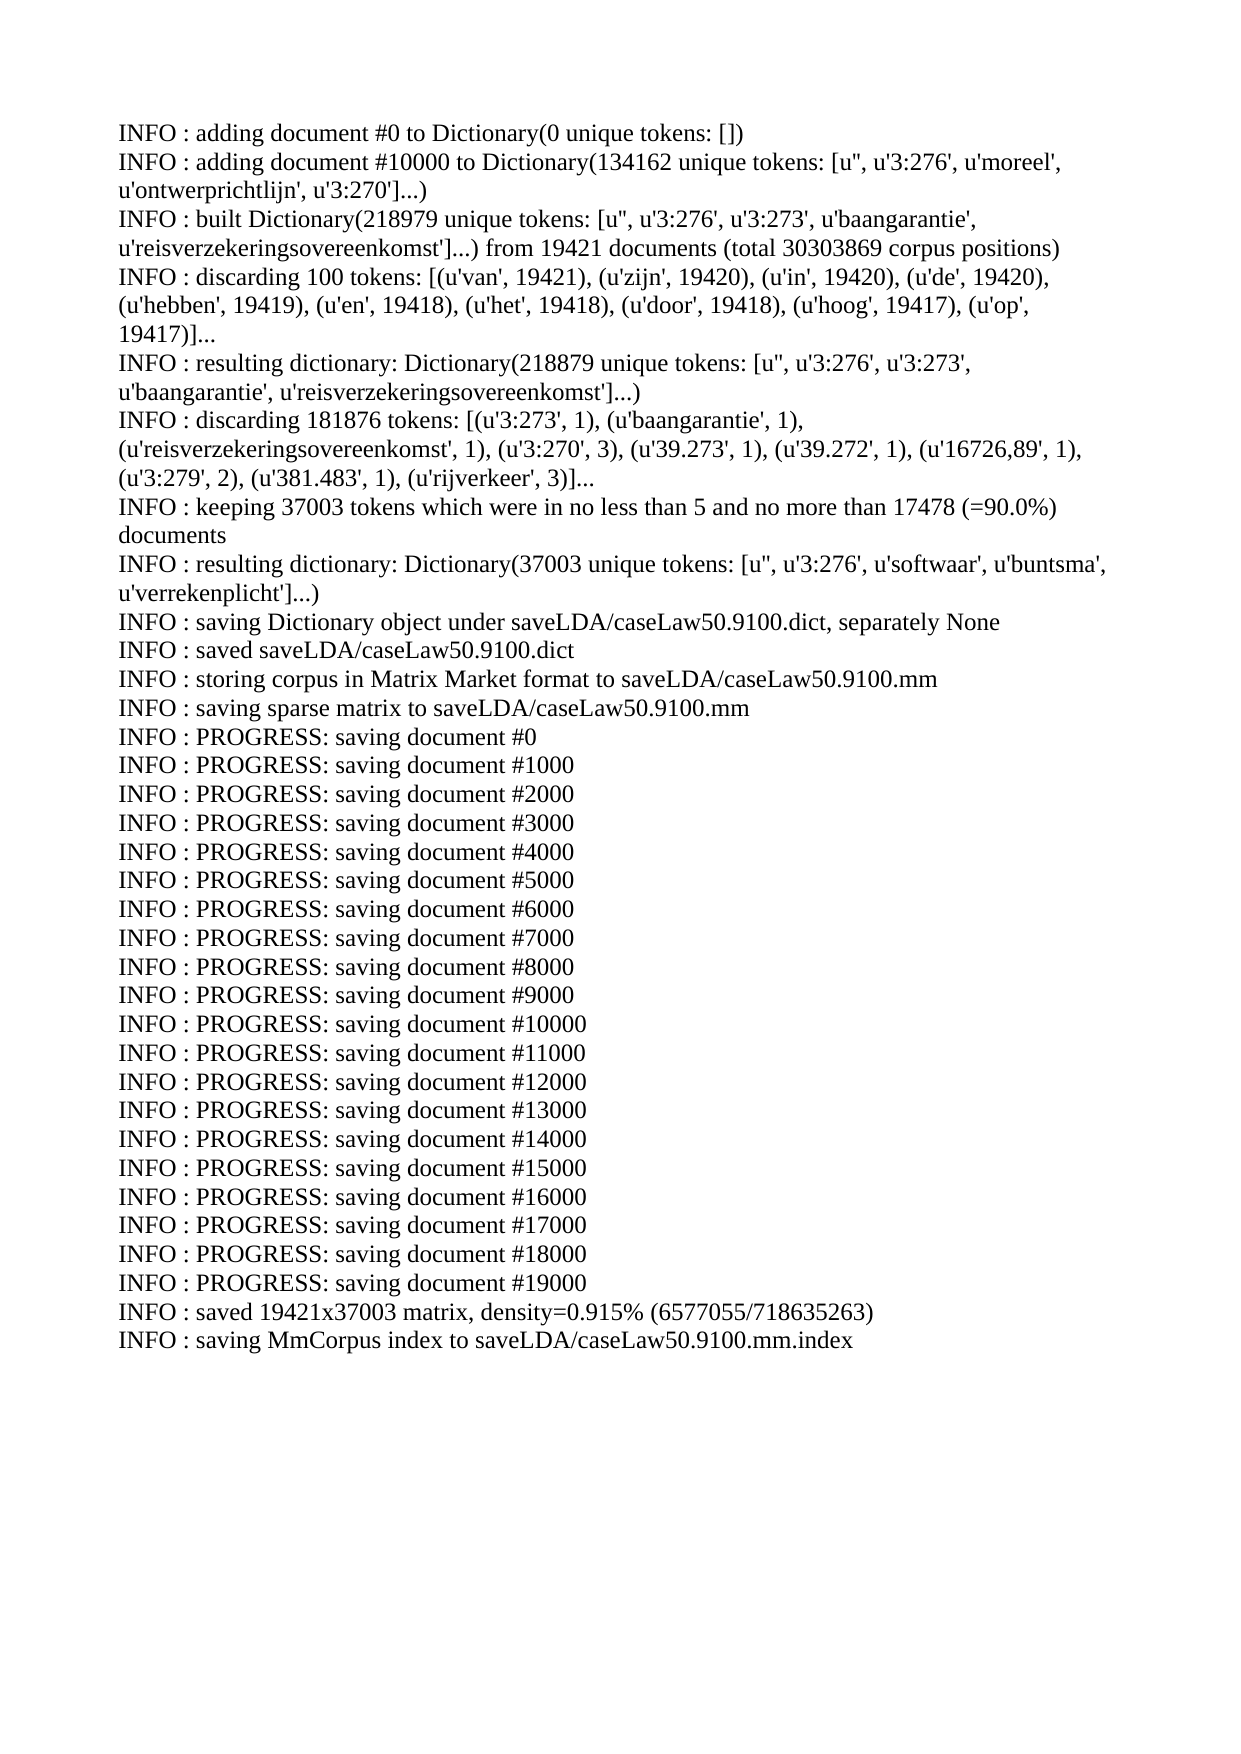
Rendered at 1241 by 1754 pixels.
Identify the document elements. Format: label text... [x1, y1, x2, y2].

text INFO : PROGRESS: saving document #11000 [118, 1038, 1122, 1067]
text INFO : discarding 100 tokens: [(u'van', 19421), (u'zijn', 19420), (u'in', 19420), (u'de', 19420), (u'hebben', 19419), (u'en', 19418), (u'het', 19418), (u'door', 19418), (u'hoog', 19417), (u'op', 19417)]... [118, 262, 1122, 348]
text INFO : PROGRESS: saving document #0 [118, 722, 1122, 751]
text INFO : PROGRESS: saving document #3000 [118, 808, 1122, 837]
text INFO : PROGRESS: saving document #6000 [118, 894, 1122, 923]
text INFO : resulting dictionary: Dictionary(218879 unique tokens: [u'', u'3:276', u'3:273', u'baangarantie', u'reisverzekeringsovereenkomst']...) [118, 348, 1122, 406]
text INFO : PROGRESS: saving document #14000 [118, 1124, 1122, 1153]
text INFO : PROGRESS: saving document #4000 [118, 837, 1122, 866]
text INFO : PROGRESS: saving document #12000 [118, 1067, 1122, 1096]
text INFO : saved saveLDA/caseLaw50.9100.dict [118, 636, 1122, 664]
text INFO : adding document #0 to Dictionary(0 unique tokens: []) [118, 118, 1122, 147]
text INFO : PROGRESS: saving document #13000 [118, 1096, 1122, 1124]
text INFO : PROGRESS: saving document #16000 [118, 1182, 1122, 1211]
text INFO : saving sparse matrix to saveLDA/caseLaw50.9100.mm [118, 693, 1122, 722]
text INFO : PROGRESS: saving document #8000 [118, 952, 1122, 981]
text INFO : keeping 37003 tokens which were in no less than 5 and no more than 17478 (=90.0%) documents [118, 492, 1122, 549]
text INFO : PROGRESS: saving document #19000 [118, 1268, 1122, 1297]
text INFO : PROGRESS: saving document #10000 [118, 1009, 1122, 1038]
text INFO : built Dictionary(218979 unique tokens: [u'', u'3:276', u'3:273', u'baangarantie', u'reisverzekeringsovereenkomst']...) from 19421 documents (total 30303869 corpus positions) [118, 204, 1122, 262]
text INFO : PROGRESS: saving document #1000 [118, 751, 1122, 779]
text INFO : PROGRESS: saving document #2000 [118, 779, 1122, 808]
text INFO : PROGRESS: saving document #18000 [118, 1239, 1122, 1268]
text INFO : resulting dictionary: Dictionary(37003 unique tokens: [u'', u'3:276', u'softwaar', u'buntsma', u'verrekenplicht']...) [118, 549, 1122, 607]
text INFO : storing corpus in Matrix Market format to saveLDA/caseLaw50.9100.mm [118, 664, 1122, 693]
text INFO : PROGRESS: saving document #5000 [118, 866, 1122, 894]
text INFO : saving MmCorpus index to saveLDA/caseLaw50.9100.mm.index [118, 1326, 1122, 1354]
text INFO : PROGRESS: saving document #7000 [118, 923, 1122, 952]
text INFO : PROGRESS: saving document #9000 [118, 981, 1122, 1009]
text INFO : adding document #10000 to Dictionary(134162 unique tokens: [u'', u'3:276', u'moreel', u'ontwerprichtlijn', u'3:270']...) [118, 147, 1122, 204]
text INFO : discarding 181876 tokens: [(u'3:273', 1), (u'baangarantie', 1), (u'reisverzekeringsovereenkomst', 1), (u'3:270', 3), (u'39.273', 1), (u'39.272', 1), (u'16726,89', 1), (u'3:279', 2), (u'381.483', 1), (u'rijverkeer', 3)]... [118, 406, 1122, 492]
text INFO : saving Dictionary object under saveLDA/caseLaw50.9100.dict, separately None [118, 607, 1122, 636]
text INFO : PROGRESS: saving document #17000 [118, 1211, 1122, 1239]
text INFO : saved 19421x37003 matrix, density=0.915% (6577055/718635263) [118, 1297, 1122, 1326]
text INFO : PROGRESS: saving document #15000 [118, 1153, 1122, 1182]
